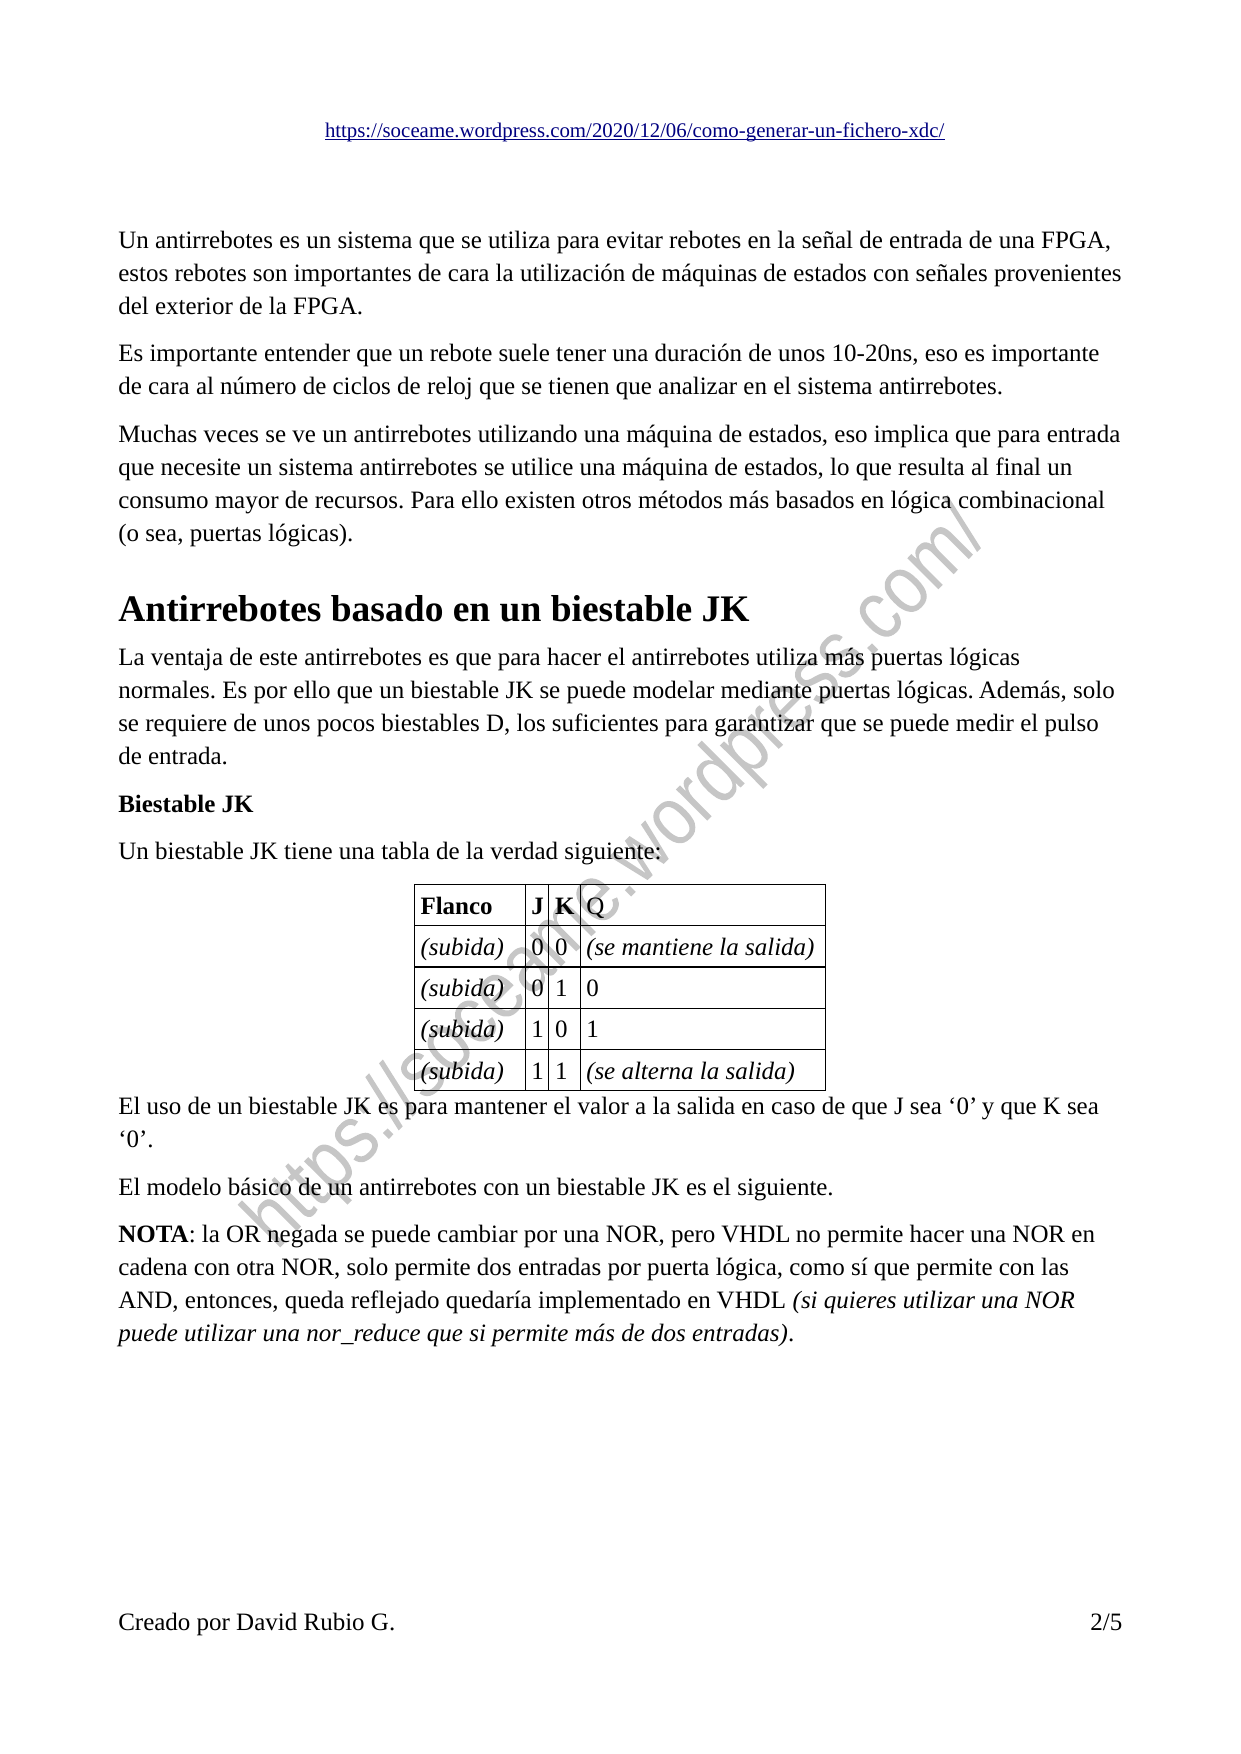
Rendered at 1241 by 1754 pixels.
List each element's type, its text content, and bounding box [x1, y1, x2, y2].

table_cell 0 [526, 926, 538, 952]
table_header Q [581, 885, 825, 925]
table_cell 0 [549, 956, 559, 966]
table_header K [549, 885, 580, 920]
text El modelo básico de un antirrebotes con un biestable JK es el siguiente. [118, 1172, 316, 1201]
table_cell (se alterna la salida) [581, 1050, 825, 1090]
table_cell 1 [526, 1050, 548, 1090]
table_cell (subida) [415, 968, 525, 1008]
text La ventaja de este antirrebotes es que para hacer el antirrebotes utiliza más puertas lógicas normales. Es por ello que un biestable JK se puede modelar mediante puertas lógicas. Además, solo se requiere de unos pocos biestables D, los suficientes para garantizar que se puede medir el pulso de entrada. [118, 642, 1122, 770]
table_cell 0 [558, 939, 564, 954]
table_header K [557, 912, 579, 925]
table_cell (subida) [415, 1050, 525, 1090]
table_cell 0 [542, 927, 548, 943]
table_cell 0 [526, 975, 548, 1008]
text El modelo básico de un antirrebotes con un biestable JK es el siguiente. [347, 1172, 1122, 1201]
table_header Flanco [415, 885, 525, 925]
table_cell 1 [549, 1050, 580, 1090]
table_cell (subida) [434, 1033, 461, 1049]
table_cell 0 [561, 926, 580, 945]
table_cell 0 [560, 943, 580, 966]
table_cell (se mantiene la salida) [581, 926, 825, 966]
text Un biestable JK tiene una tabla de la verdad siguiente: [640, 836, 1122, 865]
text Biestable JK [118, 789, 702, 817]
text Un antirrebotes es un sistema que se utiliza para evitar rebotes en la señal de entrada de una FPGA, estos rebotes son importantes de cara la utilización de máquinas de estados con señales provenientes del exterior de la FPGA. [118, 225, 1122, 319]
table_cell 0 [549, 1009, 580, 1049]
table_cell 1 [549, 968, 580, 1008]
text Es importante entender que un rebote suele tener una duración de unos 10-20ns, eso es importante de cara al número de ciclos de reloj que se tienen que analizar en el sistema antirrebotes. [118, 338, 1122, 400]
table_cell 0 [549, 927, 561, 952]
text El uso de un biestable JK es para mantener el valor a la salida en caso de que J sea ‘0’ y que K sea ‘0’. [118, 1091, 1122, 1153]
table_cell (subida) [460, 1009, 525, 1049]
text [689, 789, 1122, 817]
text Muchas veces se ve un antirrebotes utilizando una máquina de estados, eso implica que para entrada que necesite un sistema antirrebotes se utilice una máquina de estados, lo que resulta al final un consumo mayor de recursos. Para ello existen otros métodos más basados en lógica combinacional (o sea, puertas lógicas). [118, 419, 1122, 547]
text Un biestable JK tiene una tabla de la verdad siguiente: [118, 836, 628, 865]
table_cell 0 [537, 949, 548, 966]
table_cell 0 [526, 968, 541, 984]
table_cell 1 [581, 1009, 825, 1049]
text NOTA: la OR negada se puede cambiar por una NOR, pero VHDL no permite hacer una NOR en cadena con otra NOR, solo permite dos entradas por puerta lógica, como sí que permite con las AND, entonces, queda reflejado quedaría implementado en VHDL (si quieres utilizar una NOR puede utilizar una nor_reduce que si permite más de dos entradas). [118, 1219, 1122, 1347]
table_cell 1 [526, 1009, 548, 1049]
table_cell (subida) [415, 1009, 455, 1049]
table_cell (subida) [415, 926, 525, 966]
table_header J [526, 885, 548, 925]
table_cell 0 [581, 968, 825, 1008]
table_cell 0 [534, 942, 540, 954]
subtitle Antirrebotes basado en un biestable JK [118, 586, 1122, 629]
